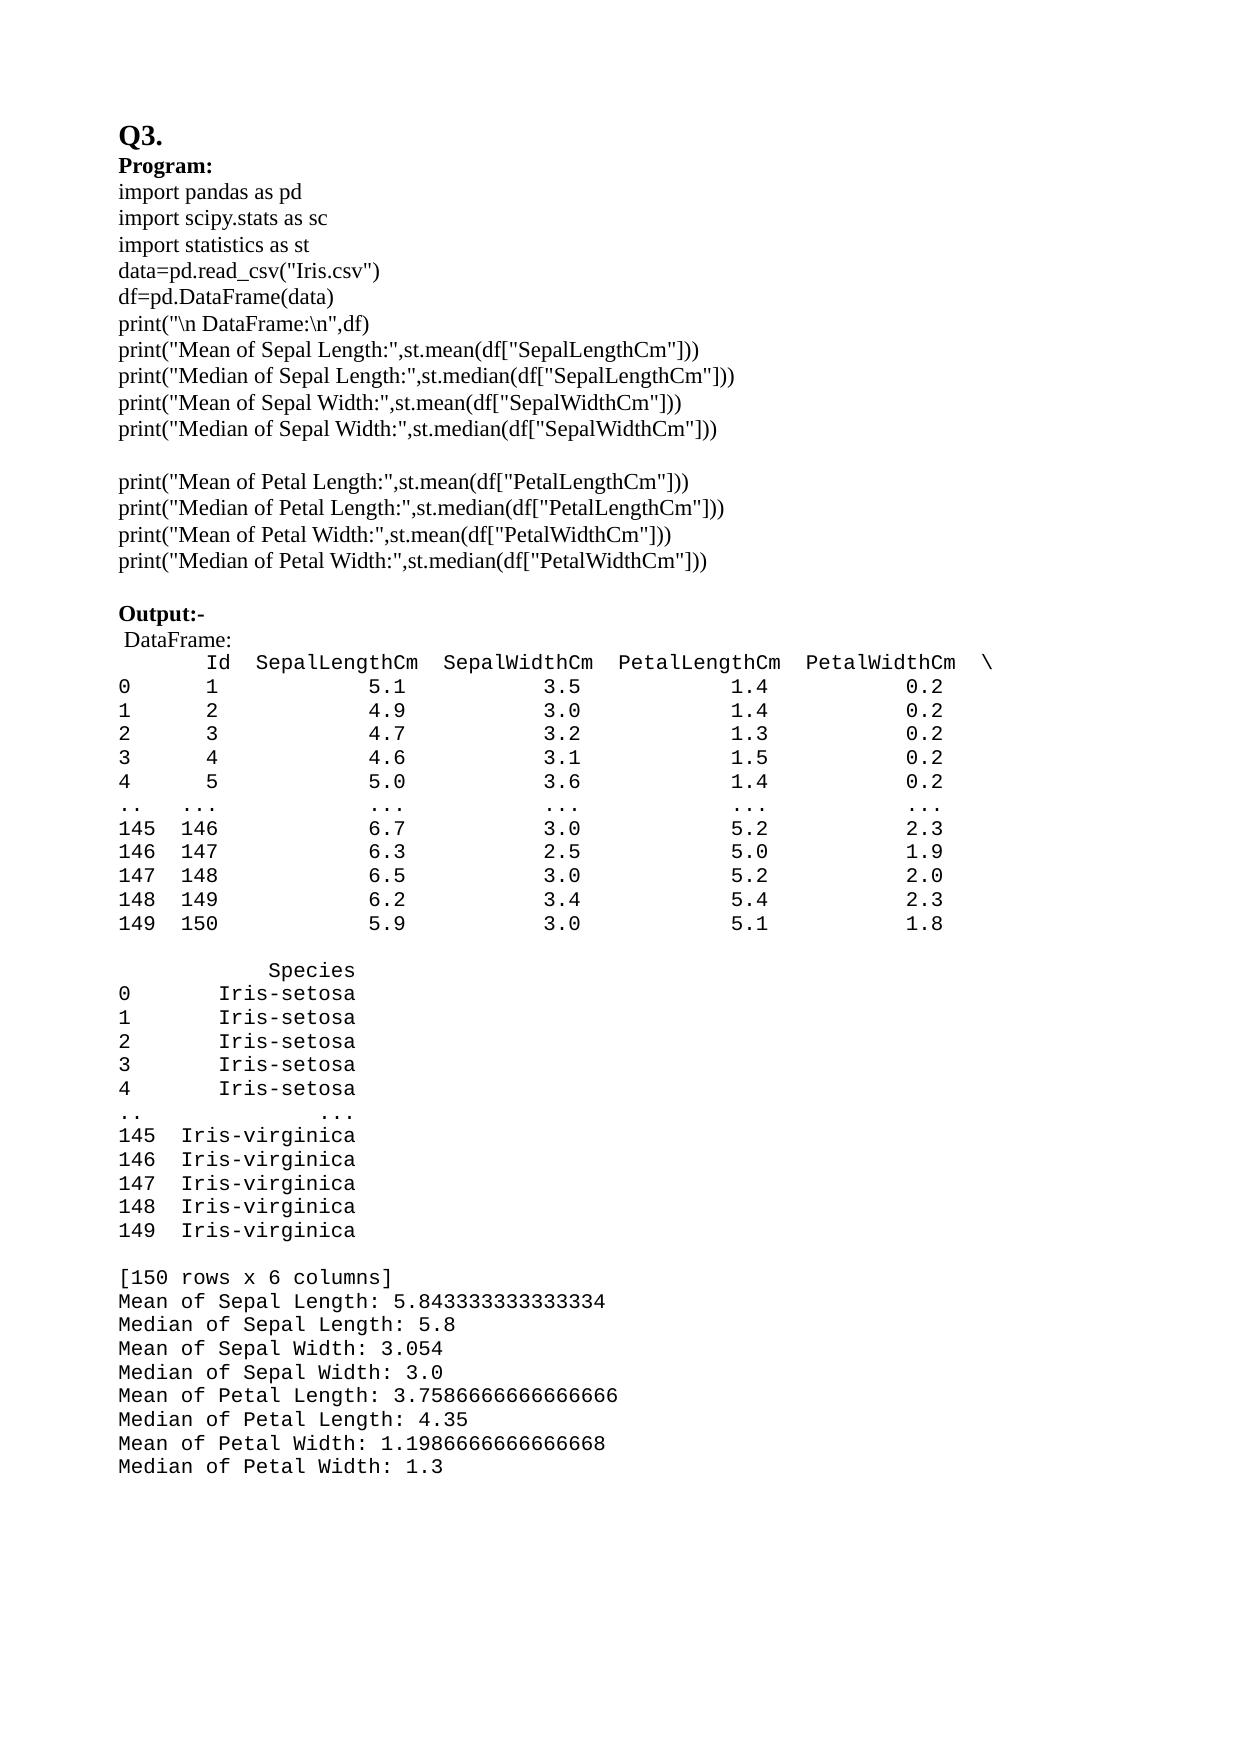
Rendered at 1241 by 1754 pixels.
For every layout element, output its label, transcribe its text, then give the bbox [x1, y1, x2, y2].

text Mean of Petal Width: 1.1986666666666668 [118, 1433, 1122, 1456]
text print("Median of Petal Length:",st.median(df["PetalLengthCm"])) [118, 494, 1122, 521]
text 146 147 6.3 2.5 5.0 1.9 [118, 842, 1122, 865]
text 2 3 4.7 3.2 1.3 0.2 [118, 723, 1122, 747]
text Median of Petal Length: 4.35 [118, 1409, 1122, 1433]
text print("Median of Petal Width:",st.median(df["PetalWidthCm"])) [118, 547, 1122, 573]
text Median of Sepal Width: 3.0 [118, 1362, 1122, 1385]
text 3 4 4.6 3.1 1.5 0.2 [118, 747, 1122, 771]
text Mean of Petal Length: 3.7586666666666666 [118, 1385, 1122, 1409]
text 149 Iris-virginica [118, 1220, 1122, 1243]
text print("Median of Sepal Width:",st.median(df["SepalWidthCm"])) [118, 415, 1122, 442]
text Mean of Sepal Width: 3.054 [118, 1338, 1122, 1362]
text 149 150 5.9 3.0 5.1 1.8 [118, 912, 1122, 936]
text Median of Petal Width: 1.3 [118, 1456, 1122, 1480]
text 145 146 6.7 3.0 5.2 2.3 [118, 818, 1122, 842]
text Mean of Sepal Length: 5.843333333333334 [118, 1291, 1122, 1314]
text 147 148 6.5 3.0 5.2 2.0 [118, 865, 1122, 889]
text print("Mean of Petal Length:",st.mean(df["PetalLengthCm"])) [118, 468, 1122, 494]
text 145 Iris-virginica [118, 1125, 1122, 1149]
text 1 2 4.9 3.0 1.4 0.2 [118, 700, 1122, 723]
text print("Median of Sepal Length:",st.median(df["SepalLengthCm"])) [118, 362, 1122, 389]
text DataFrame: [118, 626, 1122, 652]
text [150 rows x 6 columns] [118, 1267, 1122, 1291]
text print("Mean of Sepal Width:",st.mean(df["SepalWidthCm"])) [118, 389, 1122, 415]
text 147 Iris-virginica [118, 1173, 1122, 1196]
text Species [118, 960, 1122, 983]
text 0 Iris-setosa [118, 983, 1122, 1007]
text 4 Iris-setosa [118, 1078, 1122, 1102]
text 146 Iris-virginica [118, 1149, 1122, 1173]
text Id SepalLengthCm SepalWidthCm PetalLengthCm PetalWidthCm \ [118, 652, 1122, 676]
text print("\n DataFrame:\n",df) [118, 310, 1122, 336]
text Q3. [118, 118, 1122, 152]
text import scipy.stats as sc [118, 204, 1122, 231]
text import pandas as pd [118, 178, 1122, 204]
text print("Mean of Sepal Length:",st.mean(df["SepalLengthCm"])) [118, 336, 1122, 362]
text .. ... [118, 1102, 1122, 1125]
text .. ... ... ... ... ... [118, 794, 1122, 818]
text Output:- [118, 600, 1122, 626]
text print("Mean of Petal Width:",st.mean(df["PetalWidthCm"])) [118, 521, 1122, 547]
text data=pd.read_csv("Iris.csv") [118, 257, 1122, 283]
text 4 5 5.0 3.6 1.4 0.2 [118, 771, 1122, 794]
text 148 Iris-virginica [118, 1196, 1122, 1220]
text Median of Sepal Length: 5.8 [118, 1314, 1122, 1338]
text df=pd.DataFrame(data) [118, 283, 1122, 310]
text 1 Iris-setosa [118, 1007, 1122, 1031]
text 148 149 6.2 3.4 5.4 2.3 [118, 889, 1122, 912]
text 0 1 5.1 3.5 1.4 0.2 [118, 676, 1122, 700]
text Program: [118, 152, 1122, 178]
text import statistics as st [118, 231, 1122, 257]
text 2 Iris-setosa [118, 1031, 1122, 1054]
text 3 Iris-setosa [118, 1054, 1122, 1078]
